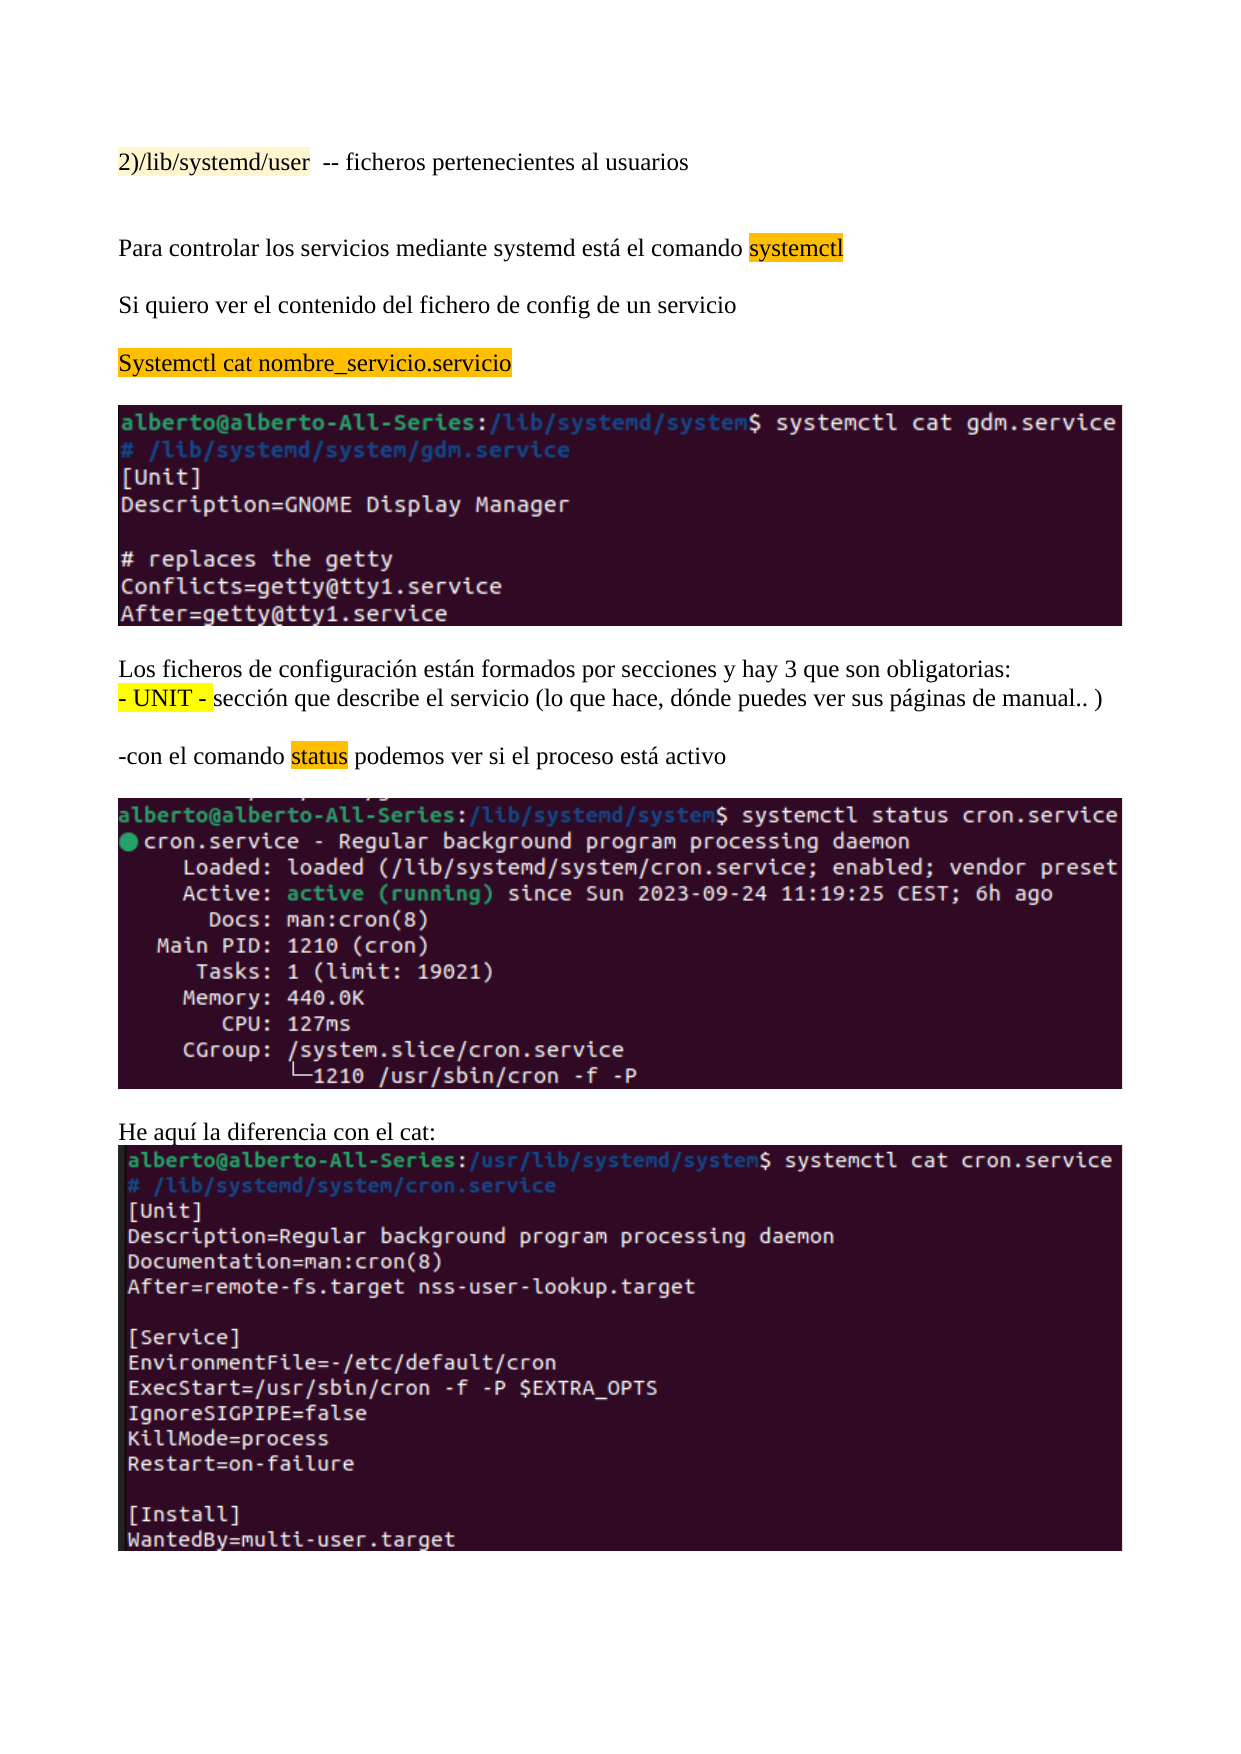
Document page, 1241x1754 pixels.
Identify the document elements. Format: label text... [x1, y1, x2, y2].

text -con el comando status podemos ver si el proceso está activo [118, 741, 1122, 769]
text Systemctl cat nombre_servicio.servicio [118, 348, 1122, 377]
picture [118, 798, 1123, 1089]
text He aquí la diferencia con el cat: [118, 1117, 1122, 1145]
text - UNIT - sección que describe el servicio (lo que hace, dónde puedes ver sus páginas de manual.. ) [118, 683, 1122, 712]
text Para controlar los servicios mediante systemd está el comando systemctl [118, 233, 1122, 262]
picture [118, 405, 1123, 626]
text Los ficheros de configuración están formados por secciones y hay 3 que son obligatorias: [118, 654, 1122, 683]
text Si quiero ver el contenido del fichero de config de un servicio [118, 291, 1122, 319]
text 2)/lib/systemd/user -- ficheros pertenecientes al usuarios [118, 147, 1122, 176]
picture [118, 1145, 1123, 1551]
